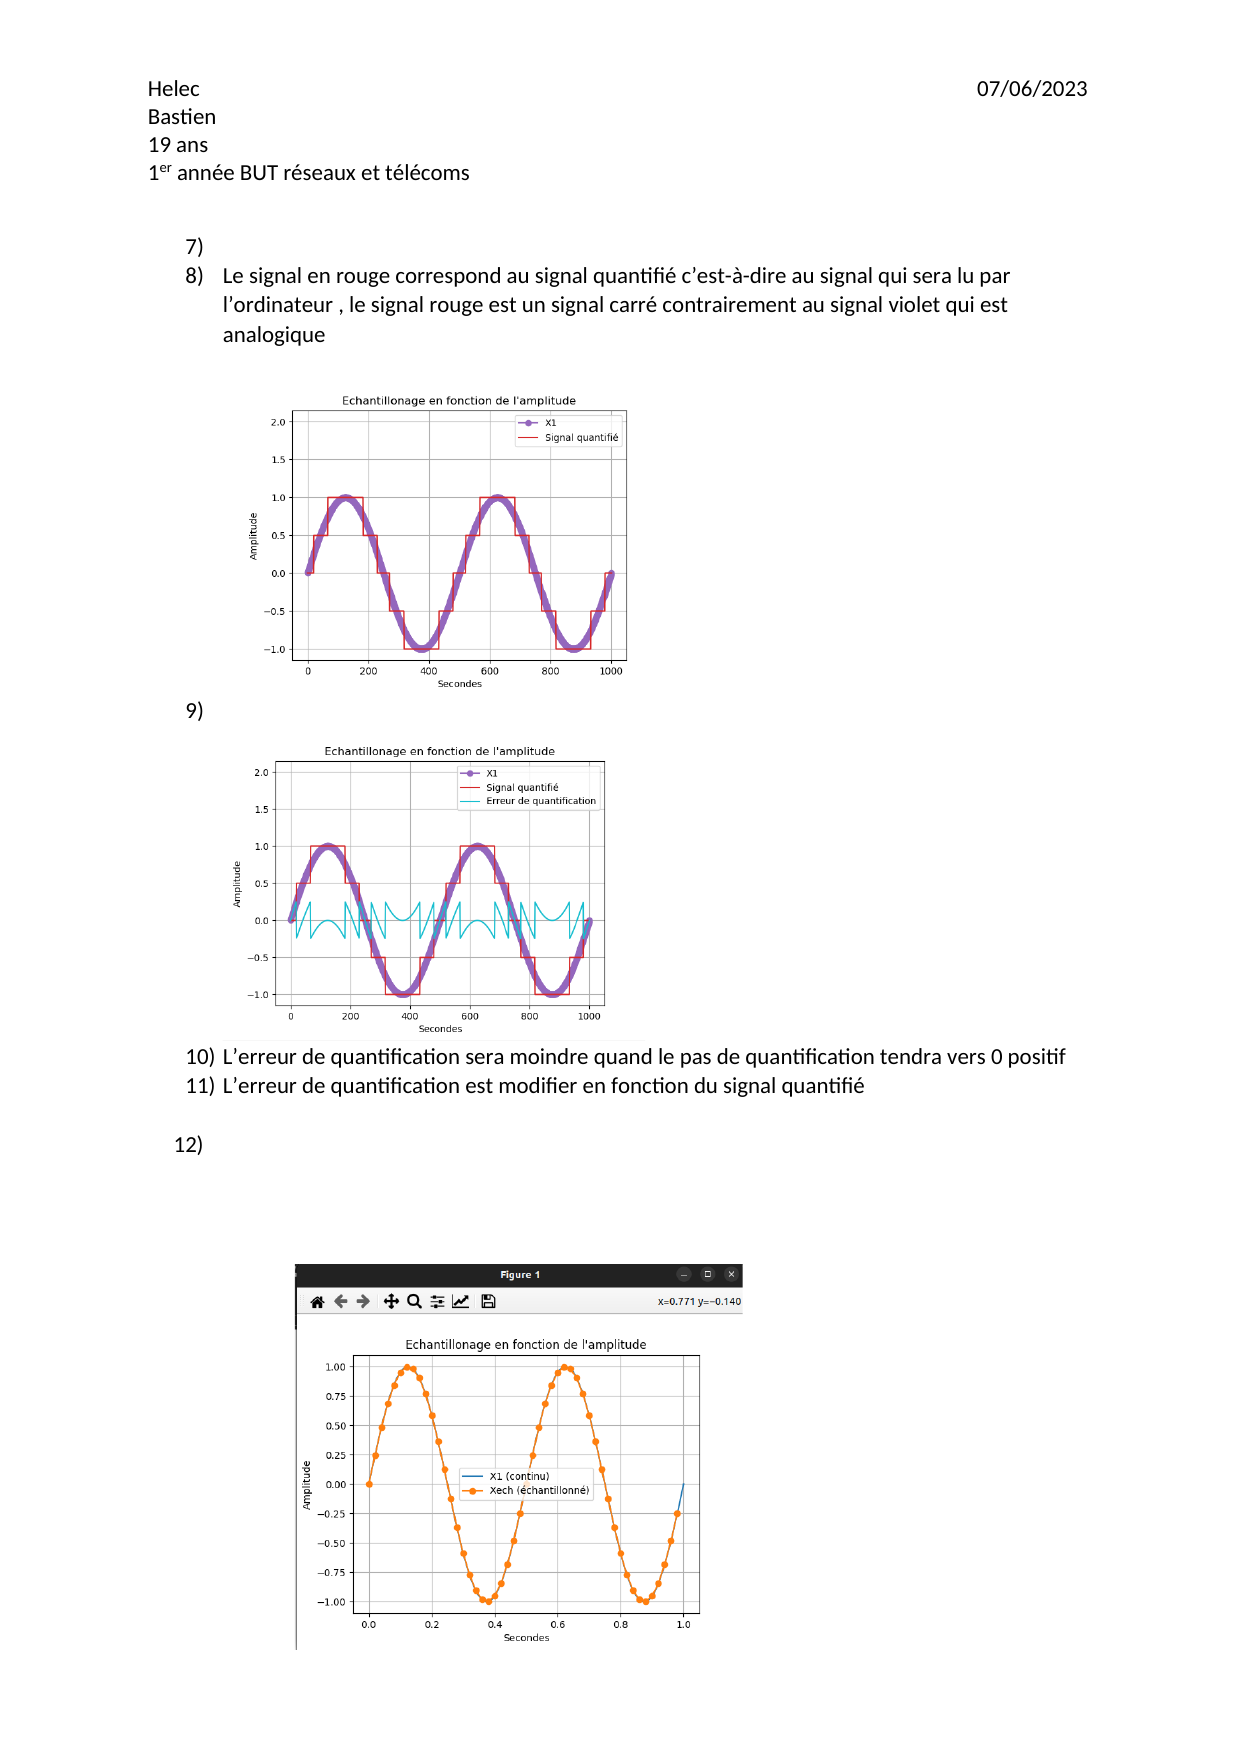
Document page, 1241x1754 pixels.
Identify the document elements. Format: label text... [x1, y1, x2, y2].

list Le signal en rouge correspond au signal quantifié c’est-à-dire au signal qui sera lu par l’ordinateur , le signal rouge est un signal carré contrairement au signal violet qui est analogique [185, 261, 1093, 348]
picture [294, 1264, 743, 1650]
picture [222, 725, 646, 1041]
list 12) [148, 1130, 1093, 1158]
list L’erreur de quantification est modifier en fonction du signal quantifié [185, 1071, 1093, 1099]
picture [238, 371, 668, 695]
list L’erreur de quantification sera moindre quand le pas de quantification tendra vers 0 positif [185, 1042, 1093, 1070]
